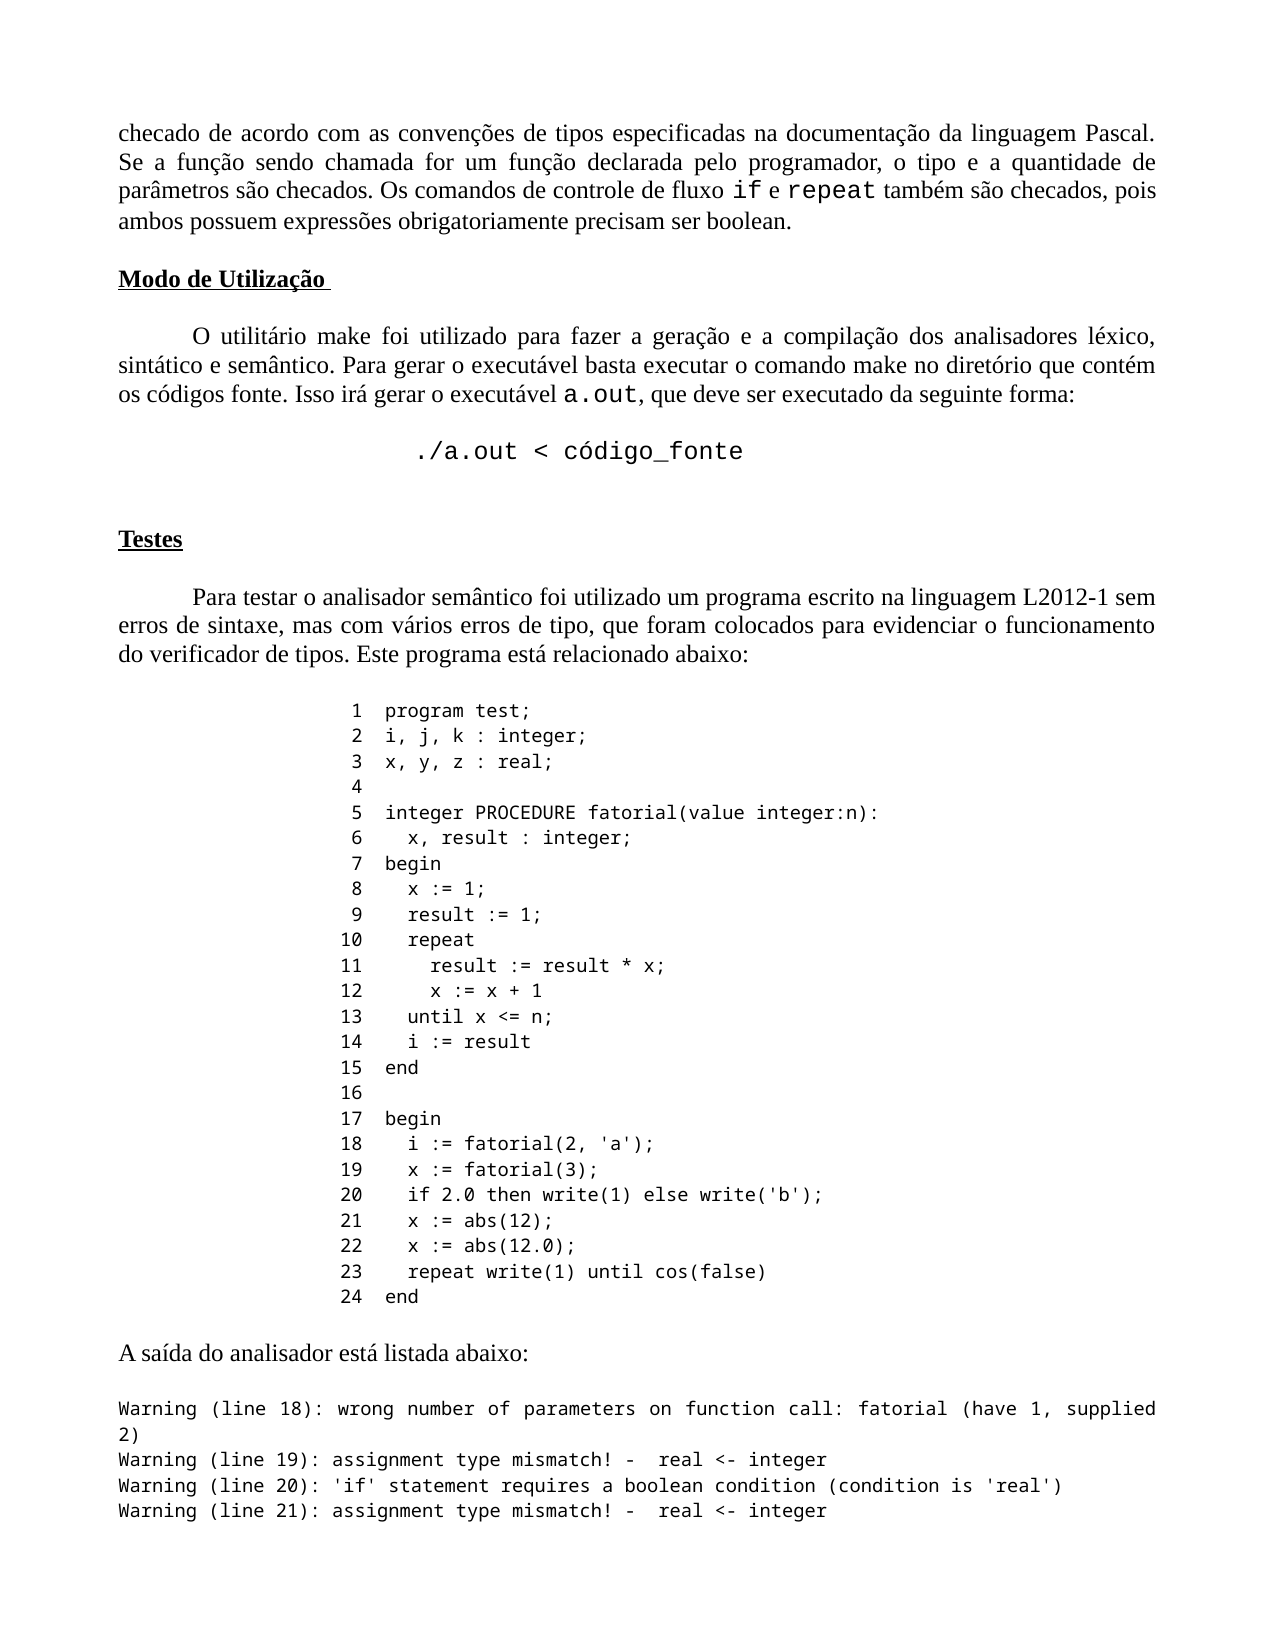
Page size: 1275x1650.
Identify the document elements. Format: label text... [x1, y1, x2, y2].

text 5 integer PROCEDURE fatorial(value integer:n): [118, 799, 1157, 824]
text 10 repeat [118, 927, 1157, 952]
text 22 x := abs(12.0); [118, 1233, 1157, 1258]
text 6 x, result : integer; [118, 824, 1157, 850]
text 11 result := result * x; [118, 952, 1157, 978]
text checado de acordo com as convenções de tipos especificadas na documentação da linguagem Pascal. Se a função sendo chamada for um função declarada pelo programador, o tipo e a quantidade de parâmetros são checados. Os comandos de controle de fluxo if e repeat também são checados, pois ambos possuem expressões obrigatoriamente precisam ser boolean. [118, 118, 1157, 235]
text 1 program test; [118, 697, 1157, 722]
text 13 until x <= n; [118, 1003, 1157, 1029]
text 16 [118, 1080, 1157, 1105]
text 15 end [118, 1054, 1157, 1080]
text Modo de Utilização [118, 264, 1157, 293]
text 20 if 2.0 then write(1) else write('b'); [118, 1182, 1157, 1207]
text 8 x := 1; [118, 876, 1157, 901]
text 19 x := fatorial(3); [118, 1156, 1157, 1182]
text 9 result := 1; [118, 901, 1157, 927]
text 17 begin [118, 1105, 1157, 1131]
text O utilitário make foi utilizado para fazer a geração e a compilação dos analisadores léxico, sintático e semântico. Para gerar o executável basta executar o comando make no diretório que contém os códigos fonte. Isso irá gerar o executável a.out, que deve ser executado da seguinte forma: [118, 321, 1157, 410]
text 14 i := result [118, 1029, 1157, 1054]
text 4 [118, 773, 1157, 799]
text 3 x, y, z : real; [118, 748, 1157, 773]
text ./a.out < código_fonte [118, 438, 1157, 467]
text Warning (line 18): wrong number of parameters on function call: fatorial (have 1, supplied 2) [118, 1396, 1157, 1447]
text A saída do analisador está listada abaixo: [118, 1338, 1157, 1367]
text Warning (line 20): 'if' statement requires a boolean condition (condition is 'real') [118, 1472, 1157, 1498]
text Testes [118, 524, 1157, 553]
text 18 i := fatorial(2, 'a'); [118, 1131, 1157, 1156]
text Warning (line 19): assignment type mismatch! - real <- integer [118, 1447, 1157, 1472]
text 7 begin [118, 850, 1157, 876]
text 23 repeat write(1) until cos(false) [118, 1258, 1157, 1284]
text Para testar o analisador semântico foi utilizado um programa escrito na linguagem L2012-1 sem erros de sintaxe, mas com vários erros de tipo, que foram colocados para evidenciar o funcionamento do verificador de tipos. Este programa está relacionado abaixo: [118, 582, 1157, 668]
text 12 x := x + 1 [118, 978, 1157, 1003]
text Warning (line 21): assignment type mismatch! - real <- integer [118, 1498, 1157, 1523]
text 21 x := abs(12); [118, 1207, 1157, 1233]
text 2 i, j, k : integer; [118, 722, 1157, 748]
text 24 end [118, 1284, 1157, 1309]
